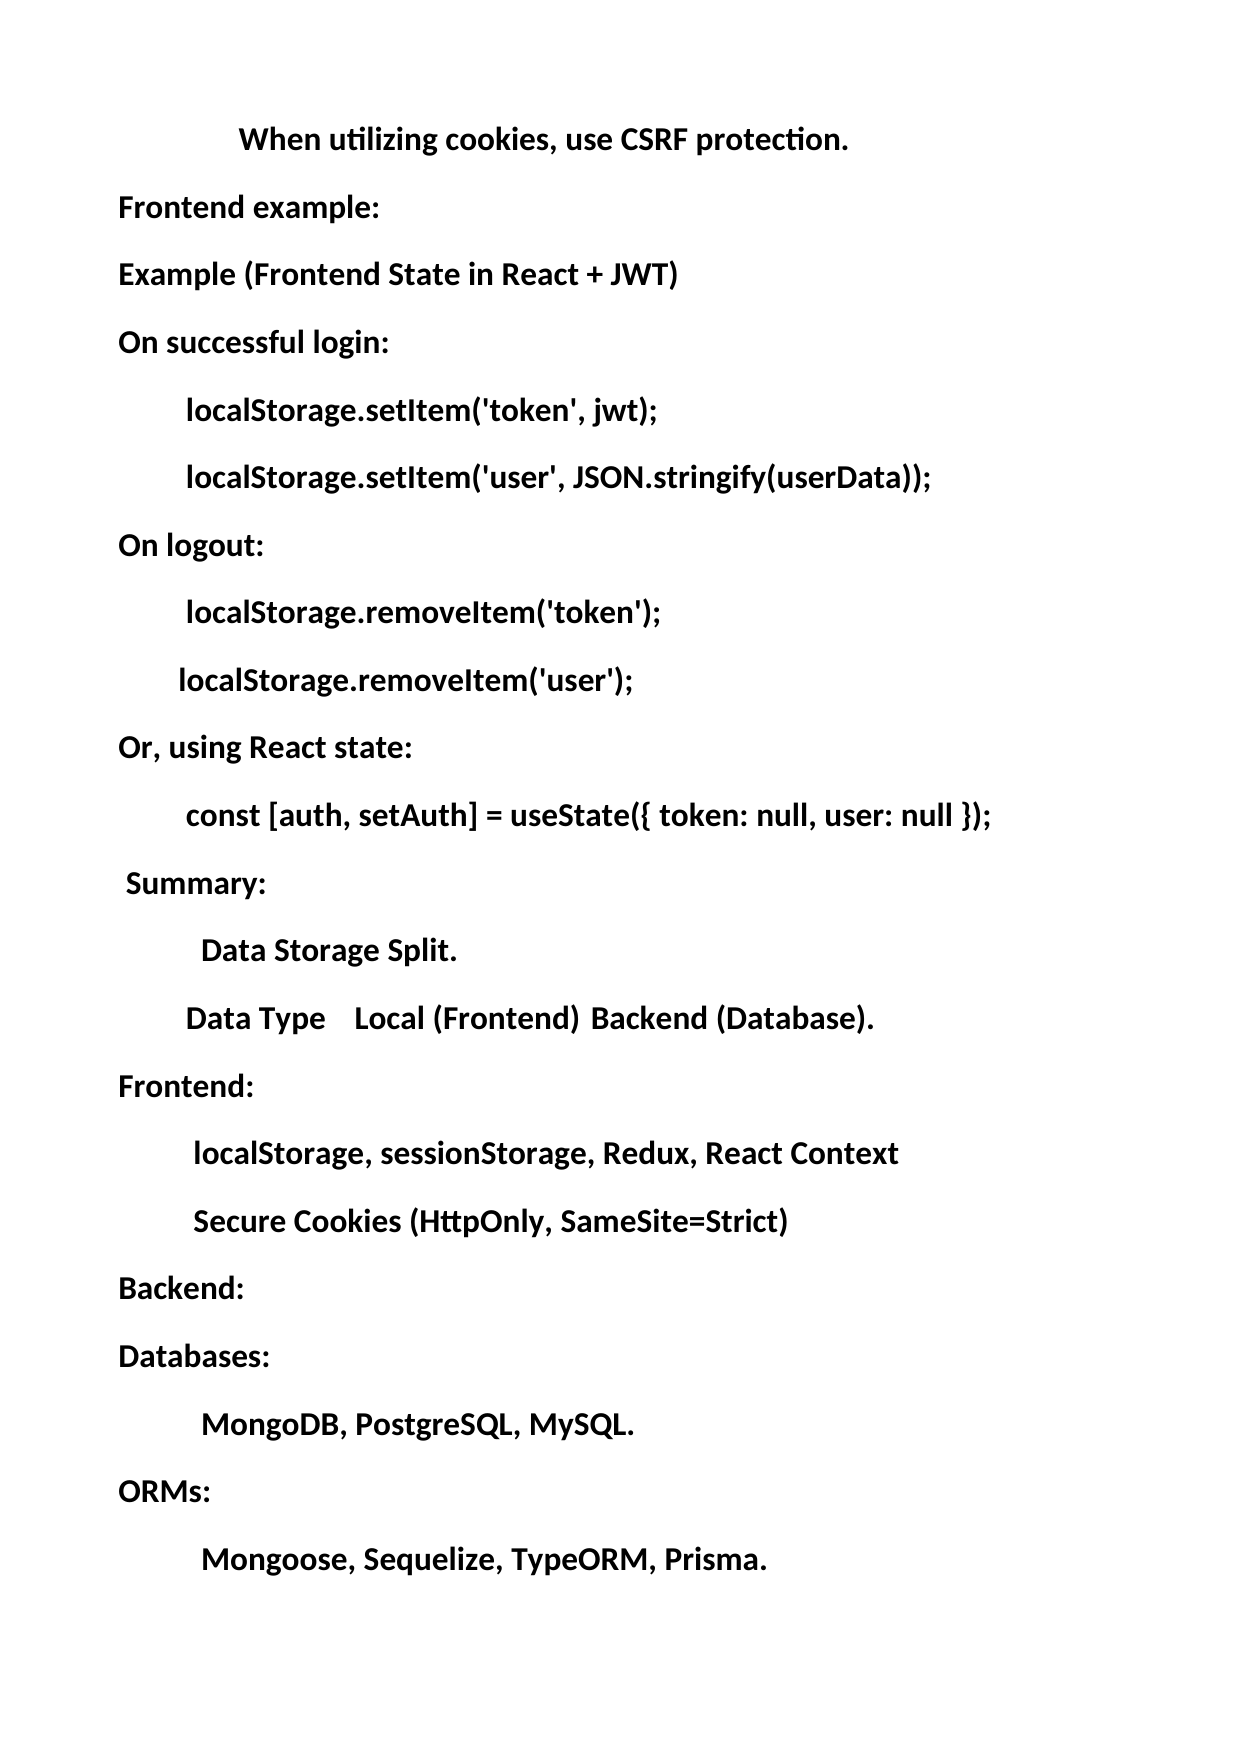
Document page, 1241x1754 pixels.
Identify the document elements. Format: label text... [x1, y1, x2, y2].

text Data Type Local (Frontend) Backend (Database). [118, 997, 1122, 1038]
text When utilizing cookies, use CSRF protection. [118, 118, 1122, 159]
text Data Storage Split. [118, 929, 1122, 970]
text localStorage.removeItem('token'); [118, 591, 1122, 632]
text const [auth, setAuth] = useState({ token: null, user: null }); [118, 794, 1122, 835]
text Summary: [118, 862, 1122, 902]
text Backend: [118, 1267, 1122, 1308]
text Frontend: [118, 1064, 1122, 1105]
text Or, using React state: [118, 727, 1122, 767]
text Secure Cookies (HttpOnly, SameSite=Strict) [118, 1200, 1122, 1241]
text On logout: [118, 524, 1122, 564]
text On successful login: [118, 321, 1122, 362]
text MongoDB, PostgreSQL, MySQL. [118, 1403, 1122, 1443]
text localStorage, sessionStorage, Redux, React Context [118, 1132, 1122, 1173]
text Frontend example: [118, 186, 1122, 226]
text Databases: [118, 1335, 1122, 1376]
text Mongoose, Sequelize, TypeORM, Prisma. [118, 1538, 1122, 1578]
text localStorage.setItem('token', jwt); [118, 388, 1122, 429]
text ORMs: [118, 1470, 1122, 1511]
text localStorage.removeItem('user'); [118, 659, 1122, 700]
text Example (Frontend State in React + JWT) [118, 253, 1122, 294]
text localStorage.setItem('user', JSON.stringify(userData)); [118, 456, 1122, 497]
